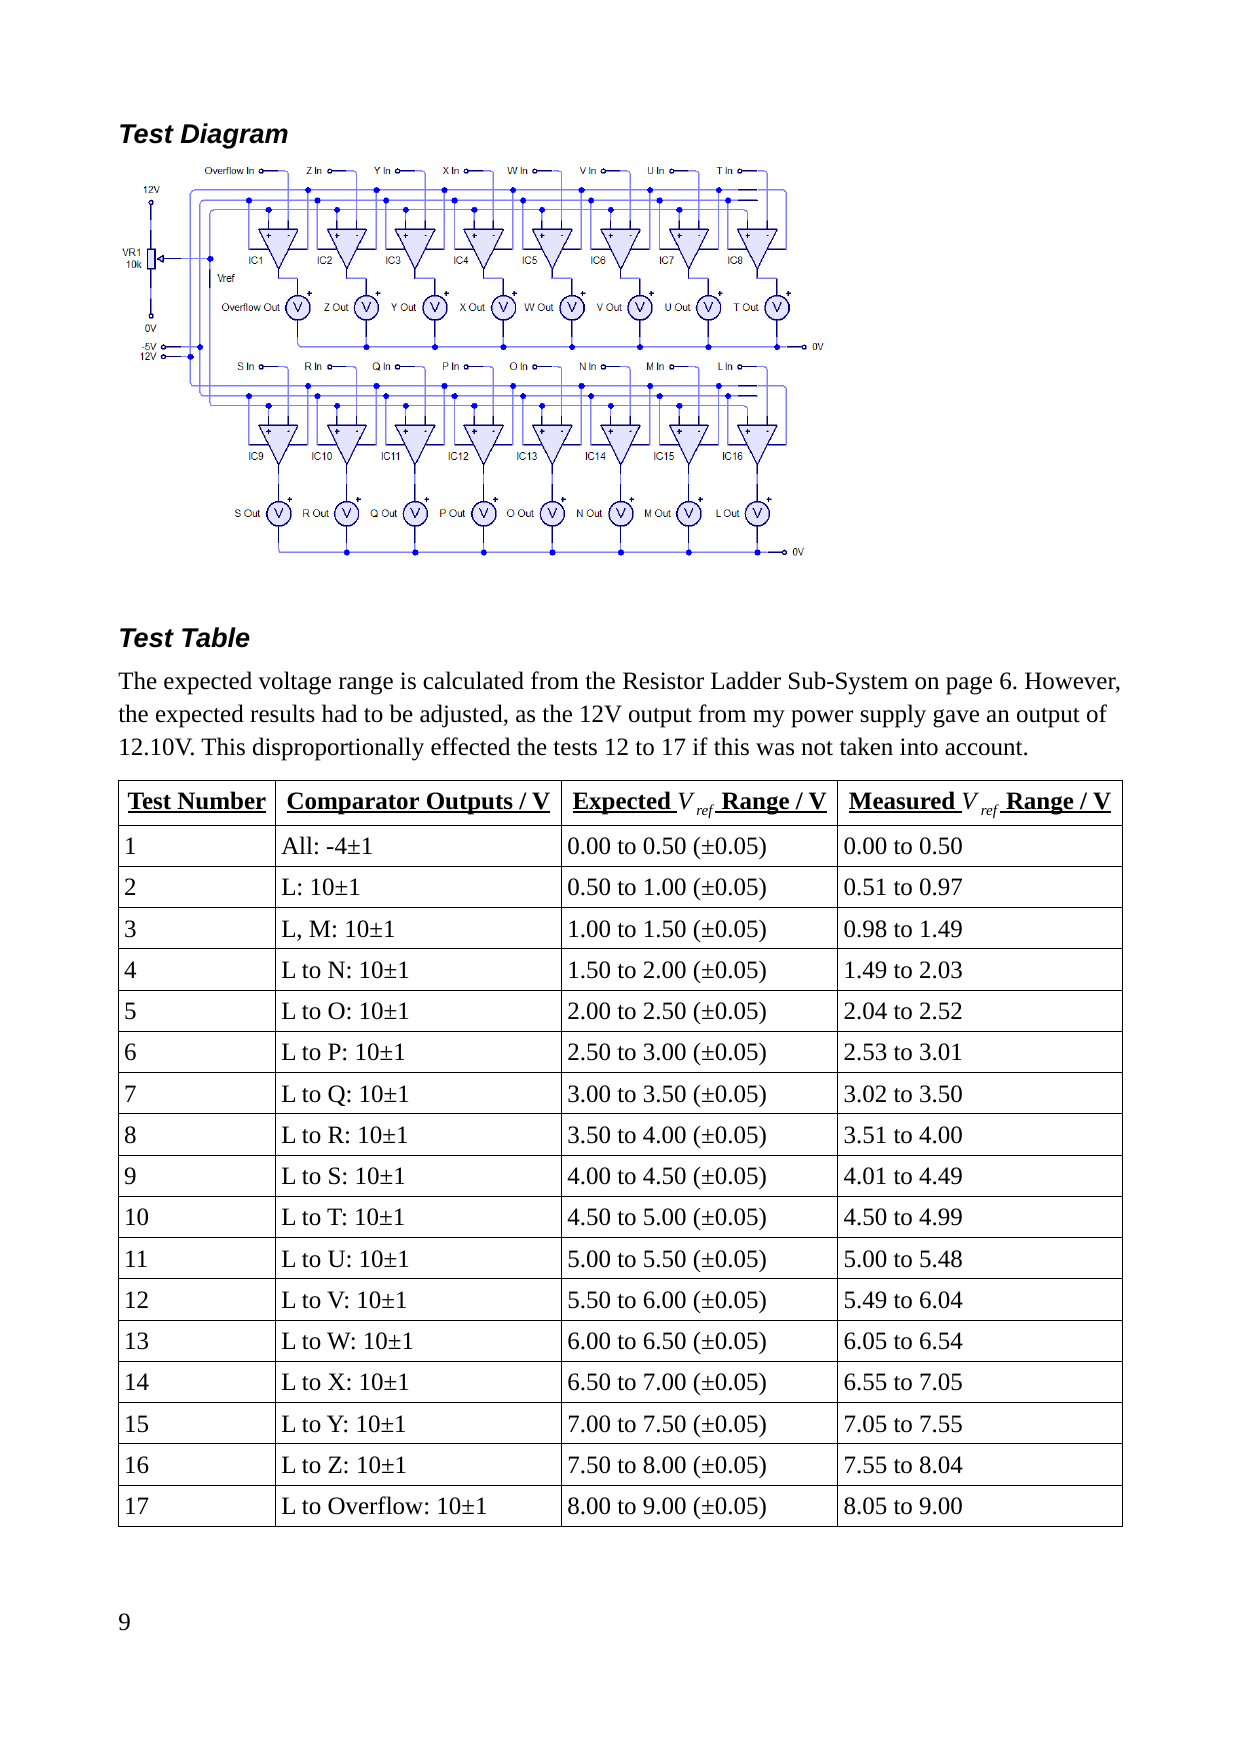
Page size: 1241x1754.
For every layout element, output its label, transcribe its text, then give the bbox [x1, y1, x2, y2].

table_cell L to Overflow: 10±1 [276, 1486, 561, 1526]
table_cell 3.51 to 4.00 [838, 1114, 1122, 1154]
table_cell 11 [119, 1238, 275, 1278]
table_cell 7.00 to 7.50 (±0.05) [562, 1403, 837, 1443]
table_header Comparator Outputs / V [276, 781, 561, 824]
table_cell 0.50 to 1.00 (±0.05) [562, 867, 837, 907]
table_cell 1 [119, 826, 275, 866]
table_cell 6.05 to 6.54 [838, 1321, 1122, 1361]
table_cell 4.00 to 4.50 (±0.05) [562, 1156, 837, 1196]
table_cell 6 [119, 1032, 275, 1072]
table_cell L to S: 10±1 [276, 1156, 561, 1196]
table_cell 16 [119, 1444, 275, 1484]
table_cell L to V: 10±1 [276, 1279, 561, 1319]
table_cell 6.50 to 7.00 (±0.05) [562, 1362, 837, 1402]
table_cell L to X: 10±1 [276, 1362, 561, 1402]
table_cell 17 [119, 1486, 275, 1526]
table_header Measured Range / V [838, 781, 1122, 824]
table_cell 2.53 to 3.01 [838, 1032, 1122, 1072]
text The expected voltage range is calculated from the Resistor Ladder Sub-System on page 6. However, the expected results had to be adjusted, as the 12V output from my power supply gave an output of 12.10V. This disproportionally effected the tests 12 to 17 if this was not taken into account. [118, 666, 1122, 761]
table_cell 7 [119, 1073, 275, 1113]
subtitle Test Diagram [118, 118, 1122, 149]
table_cell 8 [119, 1114, 275, 1154]
table_cell L to U: 10±1 [276, 1238, 561, 1278]
table_cell L to O: 10±1 [276, 991, 561, 1031]
table_cell 2.50 to 3.00 (±0.05) [562, 1032, 837, 1072]
table_cell 6.55 to 7.05 [838, 1362, 1122, 1402]
table_cell L to Q: 10±1 [276, 1073, 561, 1113]
table_cell L to N: 10±1 [276, 949, 561, 989]
table_cell L to T: 10±1 [276, 1197, 561, 1237]
table_cell L, M: 10±1 [276, 908, 561, 948]
table_cell 5.00 to 5.50 (±0.05) [562, 1238, 837, 1278]
table_cell 1.49 to 2.03 [838, 949, 1122, 989]
table_cell 5.50 to 6.00 (±0.05) [562, 1279, 837, 1319]
table_cell 14 [119, 1362, 275, 1402]
table_cell L to Z: 10±1 [276, 1444, 561, 1484]
table_cell L to R: 10±1 [276, 1114, 561, 1154]
table_cell 4.50 to 5.00 (±0.05) [562, 1197, 837, 1237]
table_cell L: 10±1 [276, 867, 561, 907]
table_header Test Number [119, 781, 275, 824]
table_cell 2.00 to 2.50 (±0.05) [562, 991, 837, 1031]
table_cell 7.05 to 7.55 [838, 1403, 1122, 1443]
table_cell L to Y: 10±1 [276, 1403, 561, 1443]
table_cell 2 [119, 867, 275, 907]
table_cell 5 [119, 991, 275, 1031]
picture [118, 161, 826, 558]
table_cell 15 [119, 1403, 275, 1443]
subtitle Test Table [118, 622, 1122, 653]
table_cell 3.50 to 4.00 (±0.05) [562, 1114, 837, 1154]
table_cell 7.50 to 8.00 (±0.05) [562, 1444, 837, 1484]
table_cell L to P: 10±1 [276, 1032, 561, 1072]
table_cell 4.01 to 4.49 [838, 1156, 1122, 1196]
table_cell 6.00 to 6.50 (±0.05) [562, 1321, 837, 1361]
table_cell 2.04 to 2.52 [838, 991, 1122, 1031]
table_cell 10 [119, 1197, 275, 1237]
table_cell 0.51 to 0.97 [838, 867, 1122, 907]
table_cell 13 [119, 1321, 275, 1361]
table_cell 3.02 to 3.50 [838, 1073, 1122, 1113]
table_cell 3.00 to 3.50 (±0.05) [562, 1073, 837, 1113]
table_cell 1.00 to 1.50 (±0.05) [562, 908, 837, 948]
table_cell 4.50 to 4.99 [838, 1197, 1122, 1237]
table_cell All: -4±1 [276, 826, 561, 866]
table_cell 1.50 to 2.00 (±0.05) [562, 949, 837, 989]
table_cell 0.98 to 1.49 [838, 908, 1122, 948]
table_cell 3 [119, 908, 275, 948]
table_cell 0.00 to 0.50 (±0.05) [562, 826, 837, 866]
table_cell 9 [119, 1156, 275, 1196]
table_cell 8.00 to 9.00 (±0.05) [562, 1486, 837, 1526]
table_cell L to W: 10±1 [276, 1321, 561, 1361]
table_cell 4 [119, 949, 275, 989]
table_cell 5.49 to 6.04 [838, 1279, 1122, 1319]
table_cell 7.55 to 8.04 [838, 1444, 1122, 1484]
table_cell 12 [119, 1279, 275, 1319]
table_cell 8.05 to 9.00 [838, 1486, 1122, 1526]
table_cell 0.00 to 0.50 [838, 826, 1122, 866]
table_cell 5.00 to 5.48 [838, 1238, 1122, 1278]
table_header Expected Range / V [562, 781, 837, 824]
